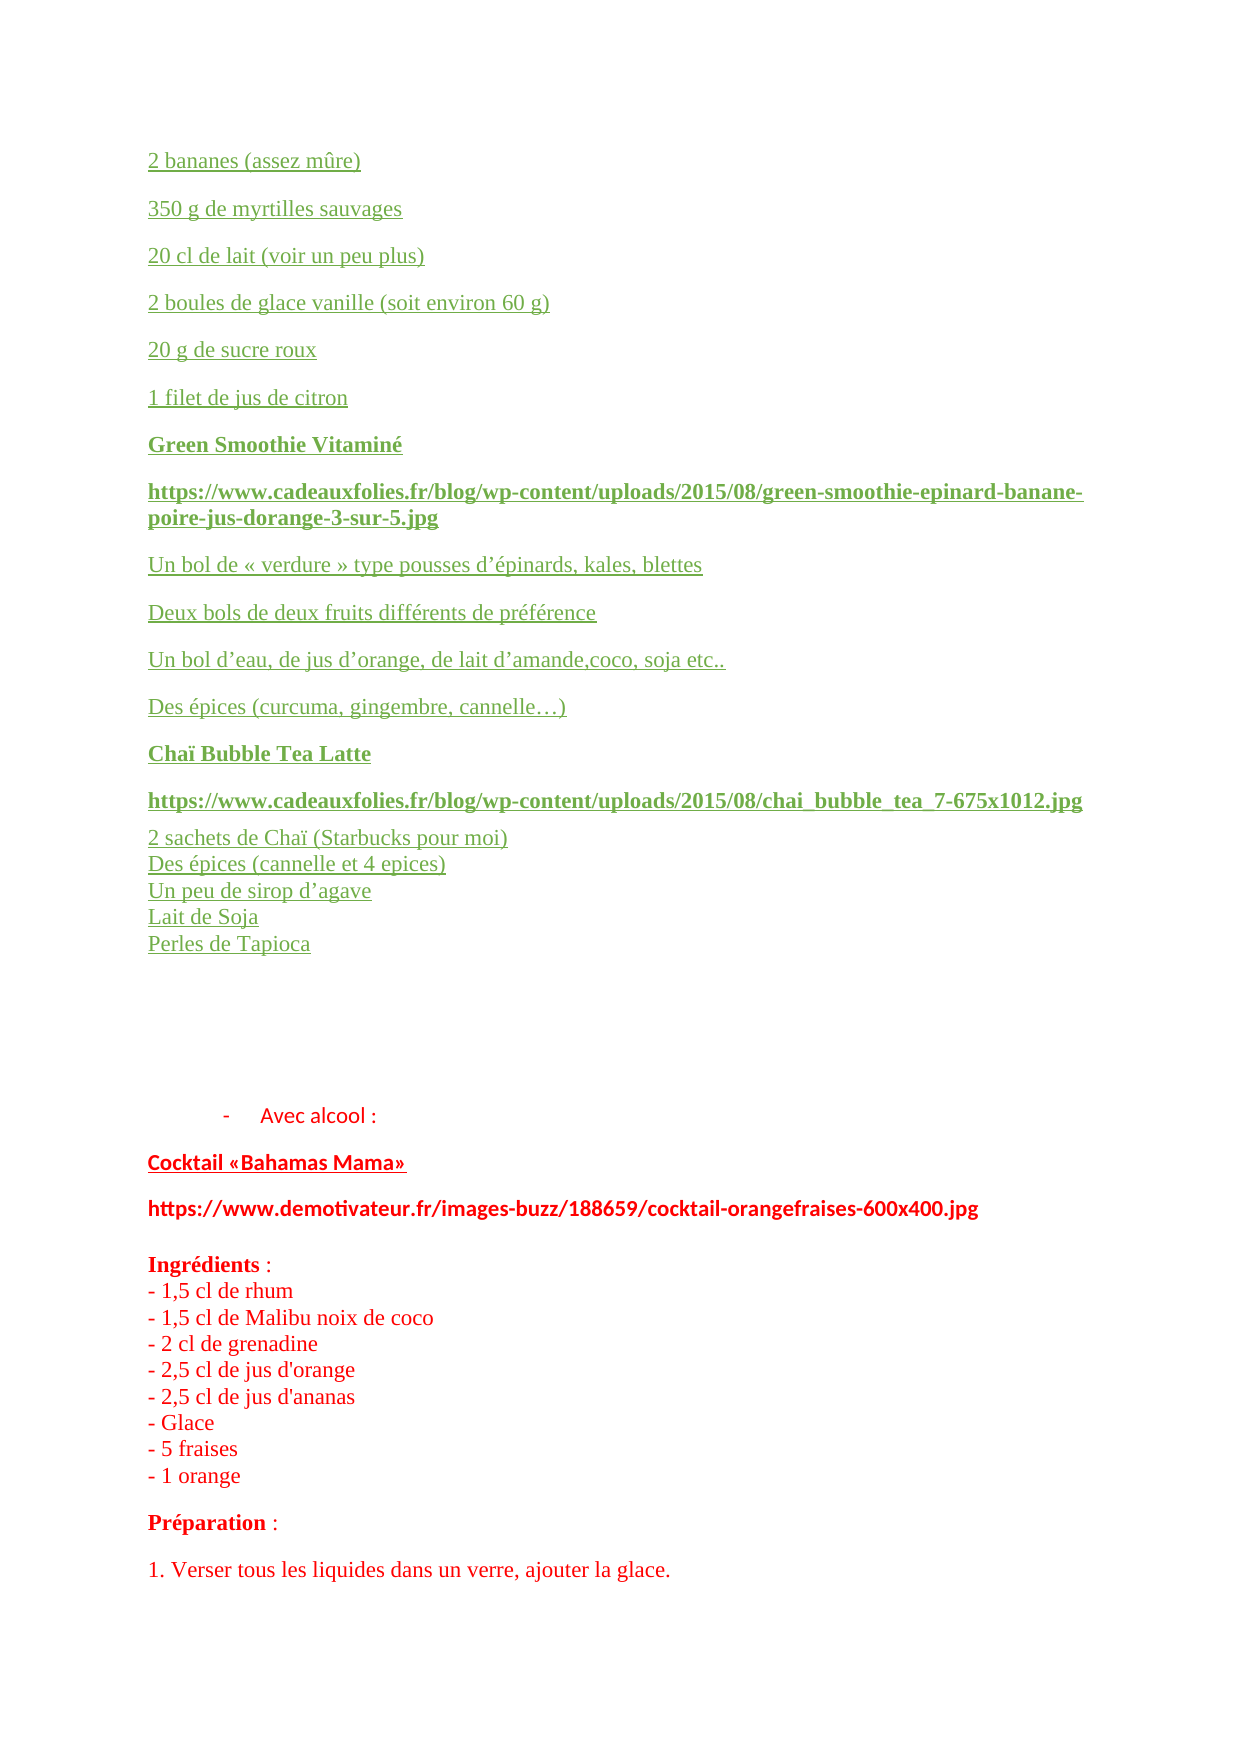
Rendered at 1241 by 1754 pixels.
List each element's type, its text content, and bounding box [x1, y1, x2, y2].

text https://www.demotivateur.fr/images-buzz/188659/cocktail-orangefraises-600x400.jpg [148, 1194, 1093, 1222]
subtitle https://www.cadeauxfolies.fr/blog/wp-content/uploads/2015/08/chai_bubble_tea_7-675x1012.jpg [148, 787, 1093, 814]
text 20 cl de lait (voir un peu plus) [148, 242, 1093, 268]
text Un bol de « verdure » type pousses d’épinards, kales, blettes [148, 551, 1093, 578]
text 1 filet de jus de citron [148, 383, 1093, 410]
subtitle Green Smoothie Vitaminé [148, 431, 1093, 457]
text 2 bananes (assez mûre) [148, 148, 1093, 174]
text Ingrédients : - 1,5 cl de rhum - 1,5 cl de Malibu noix de coco - 2 cl de grenadine - 2,5 cl de jus d'orange - 2,5 cl de jus d'ananas - Glace - 5 fraises - 1 orange [148, 1251, 1093, 1488]
text Un bol d’eau, de jus d’orange, de lait d’amande,coco, soja etc.. [148, 646, 1093, 672]
subtitle https://www.cadeauxfolies.fr/blog/wp-content/uploads/2015/08/green-smoothie-epinard-banane-poire-jus-dorange-3-sur-5.jpg [148, 478, 1093, 531]
list Avec alcool : [223, 1101, 1093, 1129]
text 1. Verser tous les liquides dans un verre, ajouter la glace. [148, 1556, 1093, 1582]
text Un peu de sirop d’agave [148, 877, 1093, 903]
text 2 sachets de Chaï (Starbucks pour moi) [148, 824, 1093, 851]
text Perles de Tapioca [148, 929, 1093, 956]
text Préparation : [148, 1509, 1093, 1535]
text Lait de Soja [148, 903, 1093, 929]
text Des épices (cannelle et 4 epices) [148, 851, 1093, 877]
subtitle Chaï Bubble Tea Latte [148, 740, 1093, 767]
text Des épices (curcuma, gingembre, cannelle…) [148, 693, 1093, 719]
text 2 boules de glace vanille (soit environ 60 g) [148, 289, 1093, 316]
text Deux bols de deux fruits différents de préférence [148, 599, 1093, 625]
text 20 g de sucre roux [148, 336, 1093, 363]
text Cocktail «Bahamas Mama» [148, 1148, 1093, 1176]
text 350 g de myrtilles sauvages [148, 195, 1093, 221]
